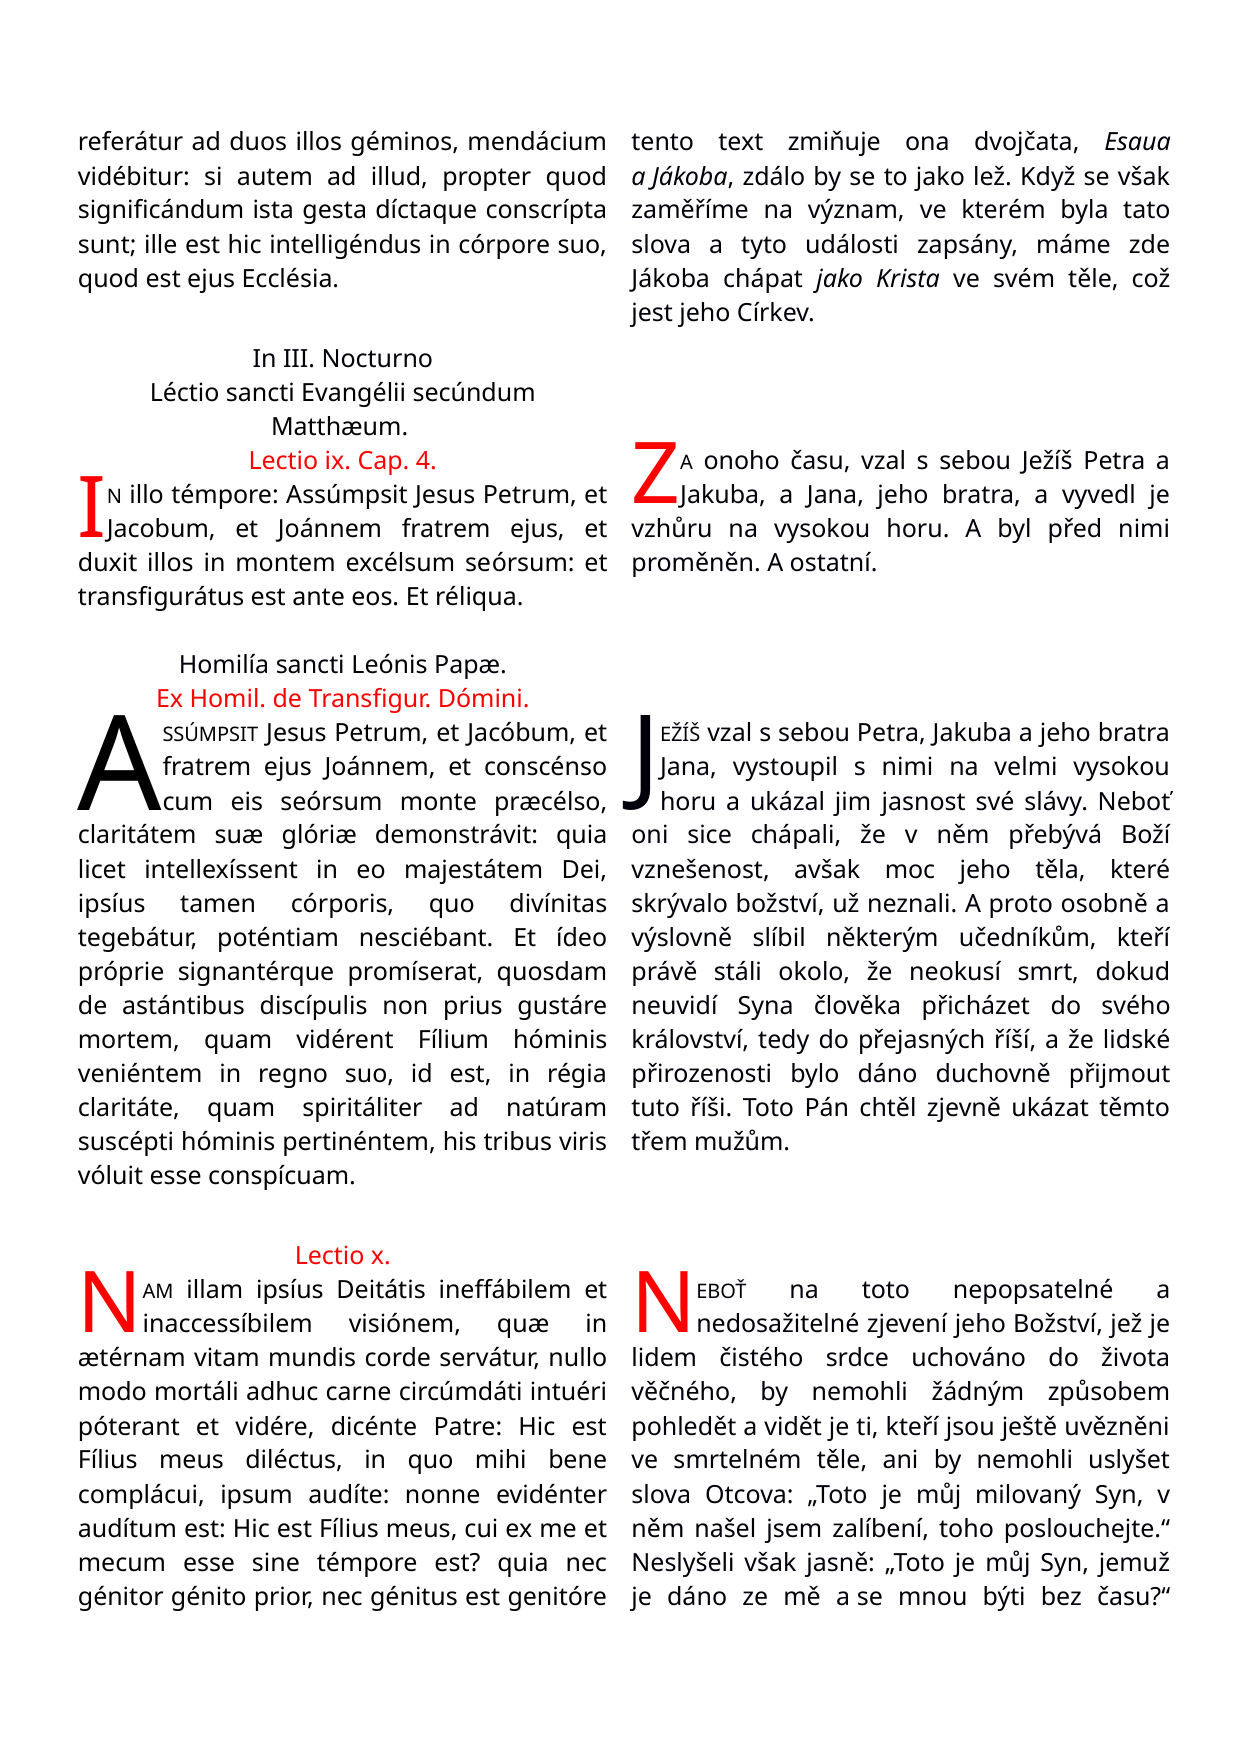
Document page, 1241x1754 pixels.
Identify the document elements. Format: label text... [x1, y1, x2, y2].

table_cell referátur ad duos illos géminos, mendácium vidébitur: si autem ad illud, propter quod significándum ista gesta díctaque conscrípta sunt; ille est hic intelligéndus in córpore suo, quod est ejus Ecclésia. [66, 118, 619, 334]
table_cell Lectio x. Nam illam ipsíus Deitátis ineffábilem et inaccessíbilem visiónem, quæ in ætérnam vitam mundis corde servátur, nullo modo mortáli adhuc carne circúmdáti intuéri póterant et vidére, dicénte Patre: Hic est Fílius meus diléctus, in quo mihi bene complácui, ipsum audíte: nonne evidénter audítum est: Hic est Fílius meus, cui ex me et mecum esse sine témpore est? quia nec génitor génito prior, nec génitus est genitóre [66, 1232, 619, 1618]
table_cell In III. Nocturno Léctio sancti Evangélii secúndum Matthæum. Lectio ix. Cap. 4. In illo témpore: Assúmpsit Jesus Petrum, et Jacobum, et Joánnem fratrem ejus, et duxit illos in montem excélsum seórsum: et transfigurátus est ante eos. Et réliqua. Homilía sancti Leónis Papæ. Ex Homil. de Transfigur. Dómini. Assúmpsit Jesus Petrum, et Jacóbum, et fratrem ejus Joánnem, et conscénso cum eis seórsum monte præcélso, claritátem suæ glóriæ demonstrávit: quia licet intellexíssent in eo majestátem Dei, ipsíus tamen córporis, quo divínitas tegebátur, poténtiam nesciébant. Et ídeo próprie signantérque promíserat, quosdam de astántibus discípulis non prius gustáre mortem, quam vidérent Fílium hóminis veniéntem in regno suo, id est, in régia claritáte, quam spiritáliter ad natúram suscépti hóminis pertinéntem, his tribus viris vóluit esse conspícuam. [66, 334, 619, 1232]
table_cell Neboť na toto nepopsatelné a nedosažitelné zjevení jeho Božství, jež je lidem čistého srdce uchováno do života věčného, by nemohli žádným způsobem pohledět a vidět je ti, kteří jsou ještě uvězněni ve smrtelném těle, ani by nemohli uslyšet slova Otcova: „Toto je můj milovaný Syn, v něm našel jsem zalíbení, toho poslouchejte.“ Neslyšeli však jasně: „Toto je můj Syn, jemuž je dáno ze mě a se mnou býti bez času?“ [619, 1232, 1182, 1618]
table_cell tento text zmiňuje ona dvojčata, Esaua a Jákoba, zdálo by se to jako lež. Když se však zaměříme na význam, ve kterém byla tato slova a tyto události zapsány, máme zde Jákoba chápat jako Krista ve svém těle, což jest jeho Církev. [619, 118, 1182, 334]
table_cell Za onoho času, vzal s sebou Ježíš Petra a Jakuba, a Jana, jeho bratra, a vyvedl je vzhůru na vysokou horu. A byl před nimi proměněn. A ostatní. Ježíš vzal s sebou Petra, Jakuba a jeho bratra Jana, vystoupil s nimi na velmi vysokou horu a ukázal jim jasnost své slávy. Neboť oni sice chápali, že v něm přebývá Boží vznešenost, avšak moc jeho těla, které skrývalo božství, už neznali. A proto osobně a výslovně slíbil některým učedníkům, kteří právě stáli okolo, že neokusí smrt, dokud neuvidí Syna člověka přicházet do svého království, tedy do přejasných říší, a že lidské přirozenosti bylo dáno duchovně přijmout tuto říši. Toto Pán chtěl zjevně ukázat těmto třem mužům. [619, 334, 1182, 1232]
